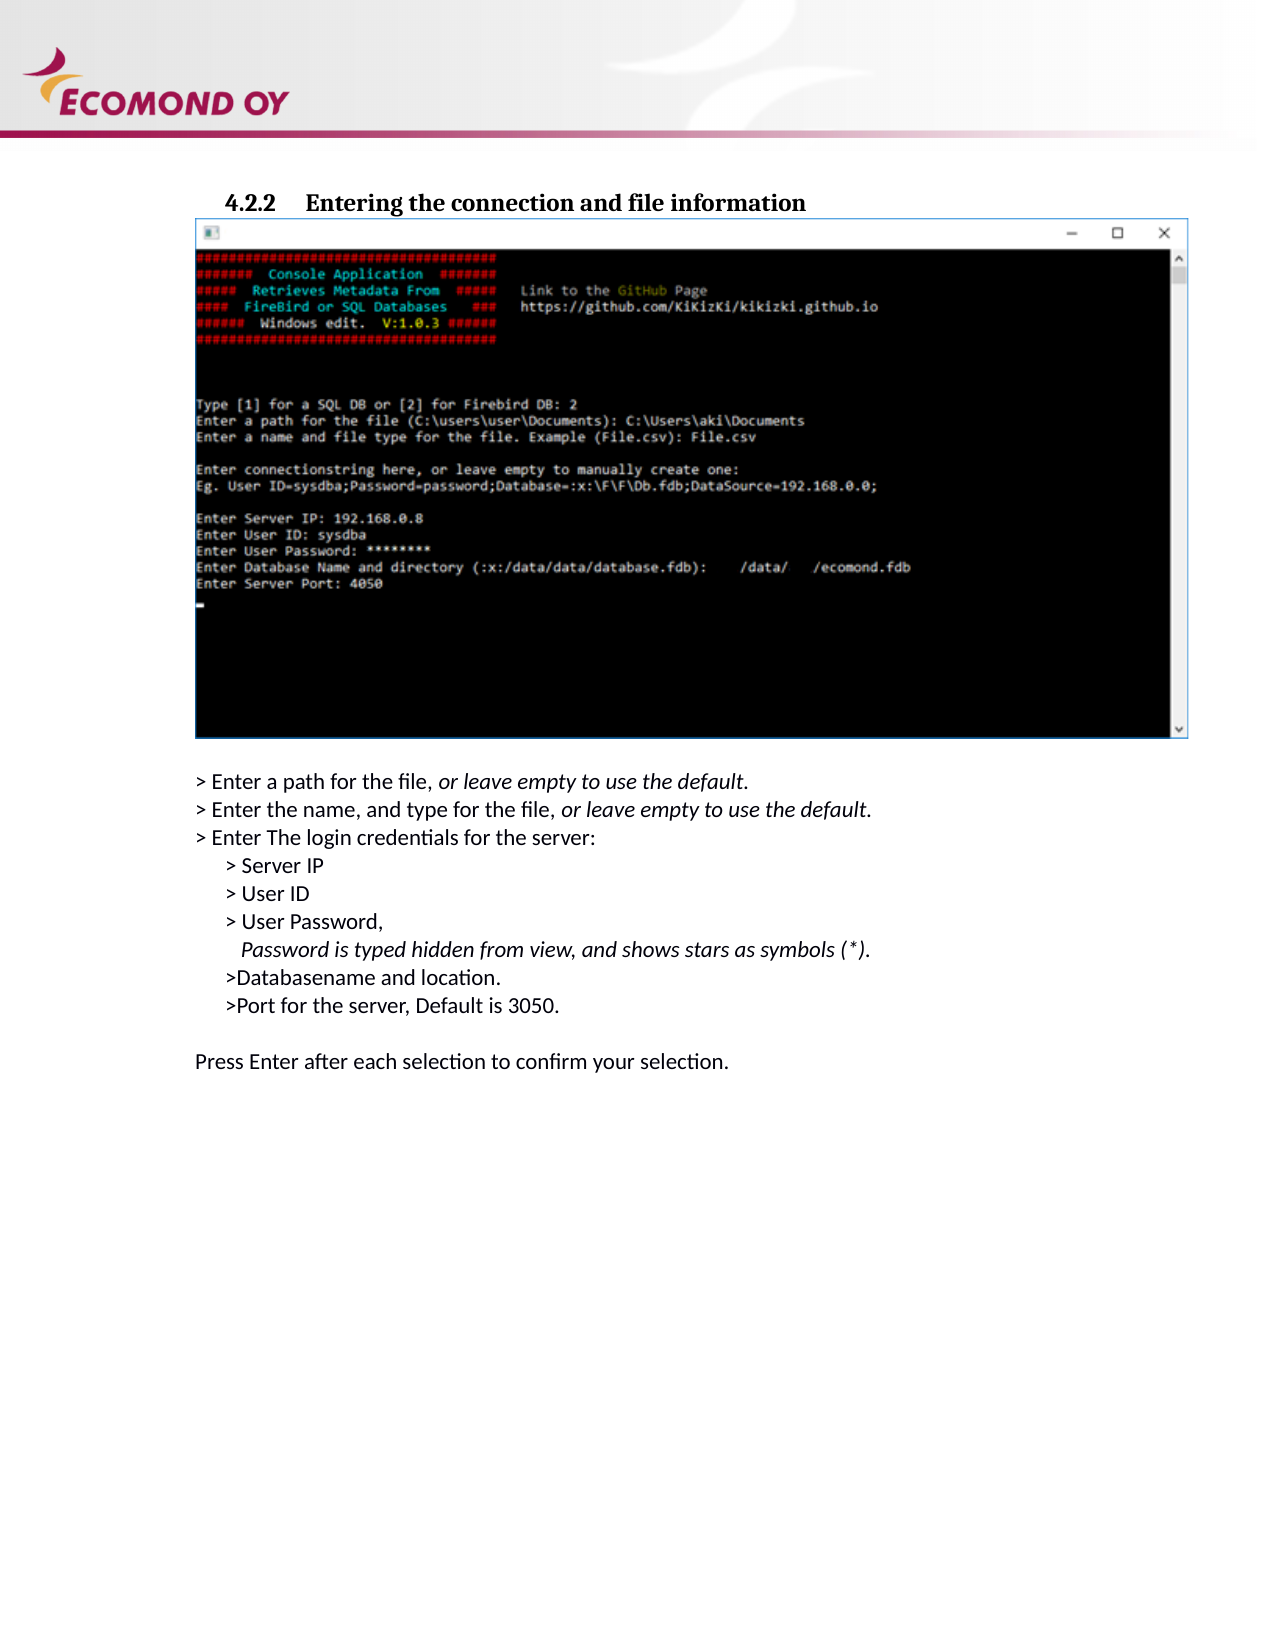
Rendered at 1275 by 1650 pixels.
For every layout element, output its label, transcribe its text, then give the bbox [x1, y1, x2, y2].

picture [0, 0, 1257, 151]
text >Databasename and location. [195, 963, 1144, 991]
text Press Enter after each selection to confirm your selection. [195, 1047, 1144, 1075]
text >Port for the server, Default is 3050. [195, 991, 1144, 1047]
picture [195, 218, 1189, 739]
subtitle Entering the connection and file information [225, 189, 1144, 218]
text > User Password, Password is typed hidden from view, and shows stars as symbols (*). [195, 907, 1144, 963]
text > Enter The login credentials for the server: > Server IP > User ID [195, 823, 1144, 907]
text > Enter a path for the file, or leave empty to use the default. > Enter the name, and type for the file, or leave empty to use the default. [195, 767, 1144, 823]
